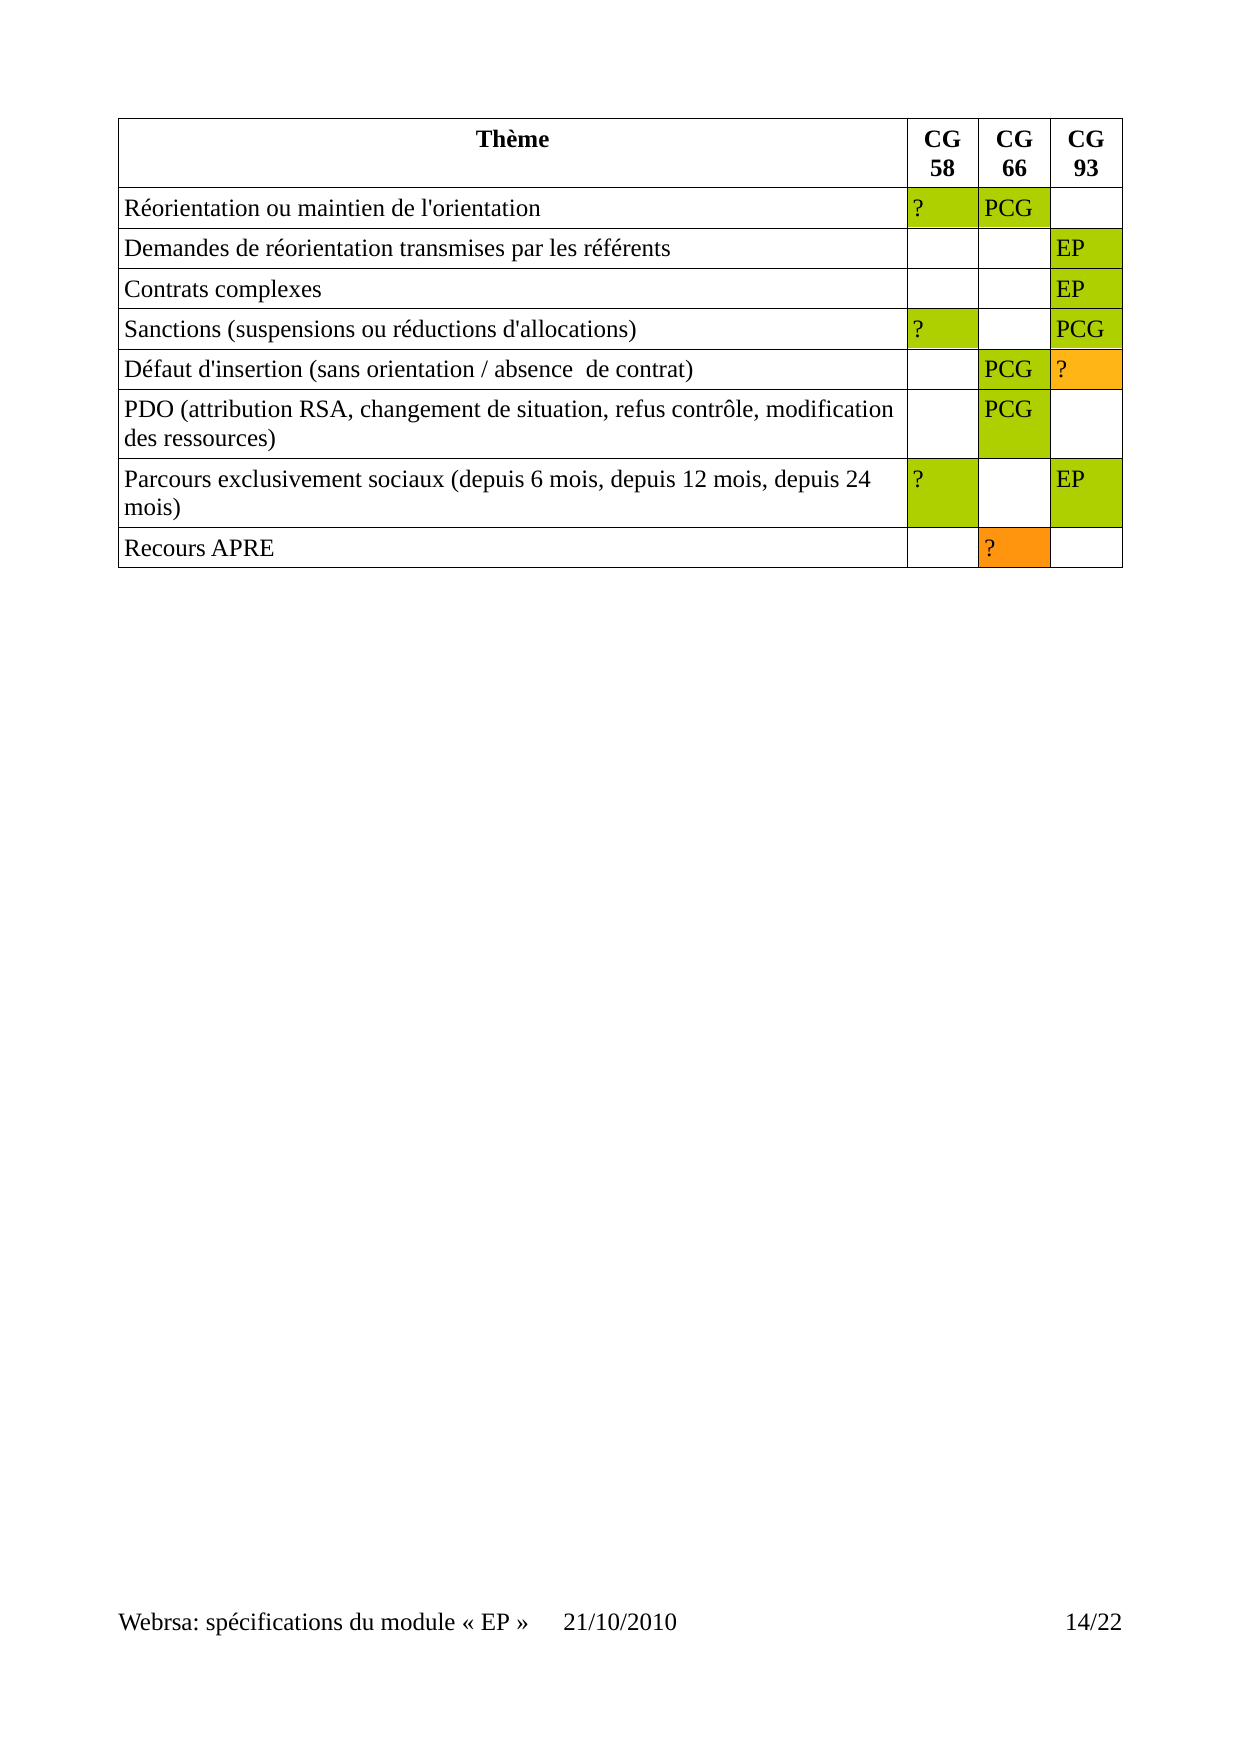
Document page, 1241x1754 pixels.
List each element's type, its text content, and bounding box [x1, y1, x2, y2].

table_cell Sanctions (suspensions ou réductions d'allocations) [119, 309, 907, 348]
table_cell PCG [979, 390, 1050, 458]
table_header CG 66 [979, 119, 1050, 187]
table_cell [979, 309, 1050, 348]
table_cell ? [1051, 350, 1122, 389]
table_cell [979, 459, 1050, 527]
table_cell Parcours exclusivement sociaux (depuis 6 mois, depuis 12 mois, depuis 24 mois) [119, 459, 907, 527]
table_cell Défaut d'insertion (sans orientation / absence de contrat) [119, 350, 907, 389]
table_cell [908, 269, 978, 308]
table_cell EP [1051, 229, 1122, 268]
table_cell PCG [979, 350, 1050, 389]
table_cell Réorientation ou maintien de l'orientation [119, 188, 907, 227]
table_cell [1051, 390, 1122, 458]
table_cell Recours APRE [119, 528, 907, 567]
table_cell PCG [979, 188, 1050, 227]
table_cell EP [1051, 459, 1122, 527]
table_cell ? [908, 188, 978, 227]
table_cell ? [908, 459, 978, 527]
table_cell [908, 350, 978, 389]
table_cell ? [979, 528, 1050, 567]
table_cell [908, 229, 978, 268]
table_cell PDO (attribution RSA, changement de situation, refus contrôle, modification des ressources) [119, 390, 907, 458]
table_cell Contrats complexes [119, 269, 907, 308]
table_cell EP [1051, 269, 1122, 308]
table_cell [908, 528, 978, 567]
table_header Thème [119, 119, 907, 187]
table_cell [1051, 528, 1122, 567]
table_cell [1051, 188, 1122, 227]
table_header CG 93 [1051, 119, 1122, 187]
table_cell Demandes de réorientation transmises par les référents [119, 229, 907, 268]
table_cell [979, 269, 1050, 308]
table_cell [979, 229, 1050, 268]
table_cell [908, 390, 978, 458]
table_cell PCG [1051, 309, 1122, 348]
table_header CG 58 [908, 119, 978, 187]
table_cell ? [908, 309, 978, 348]
